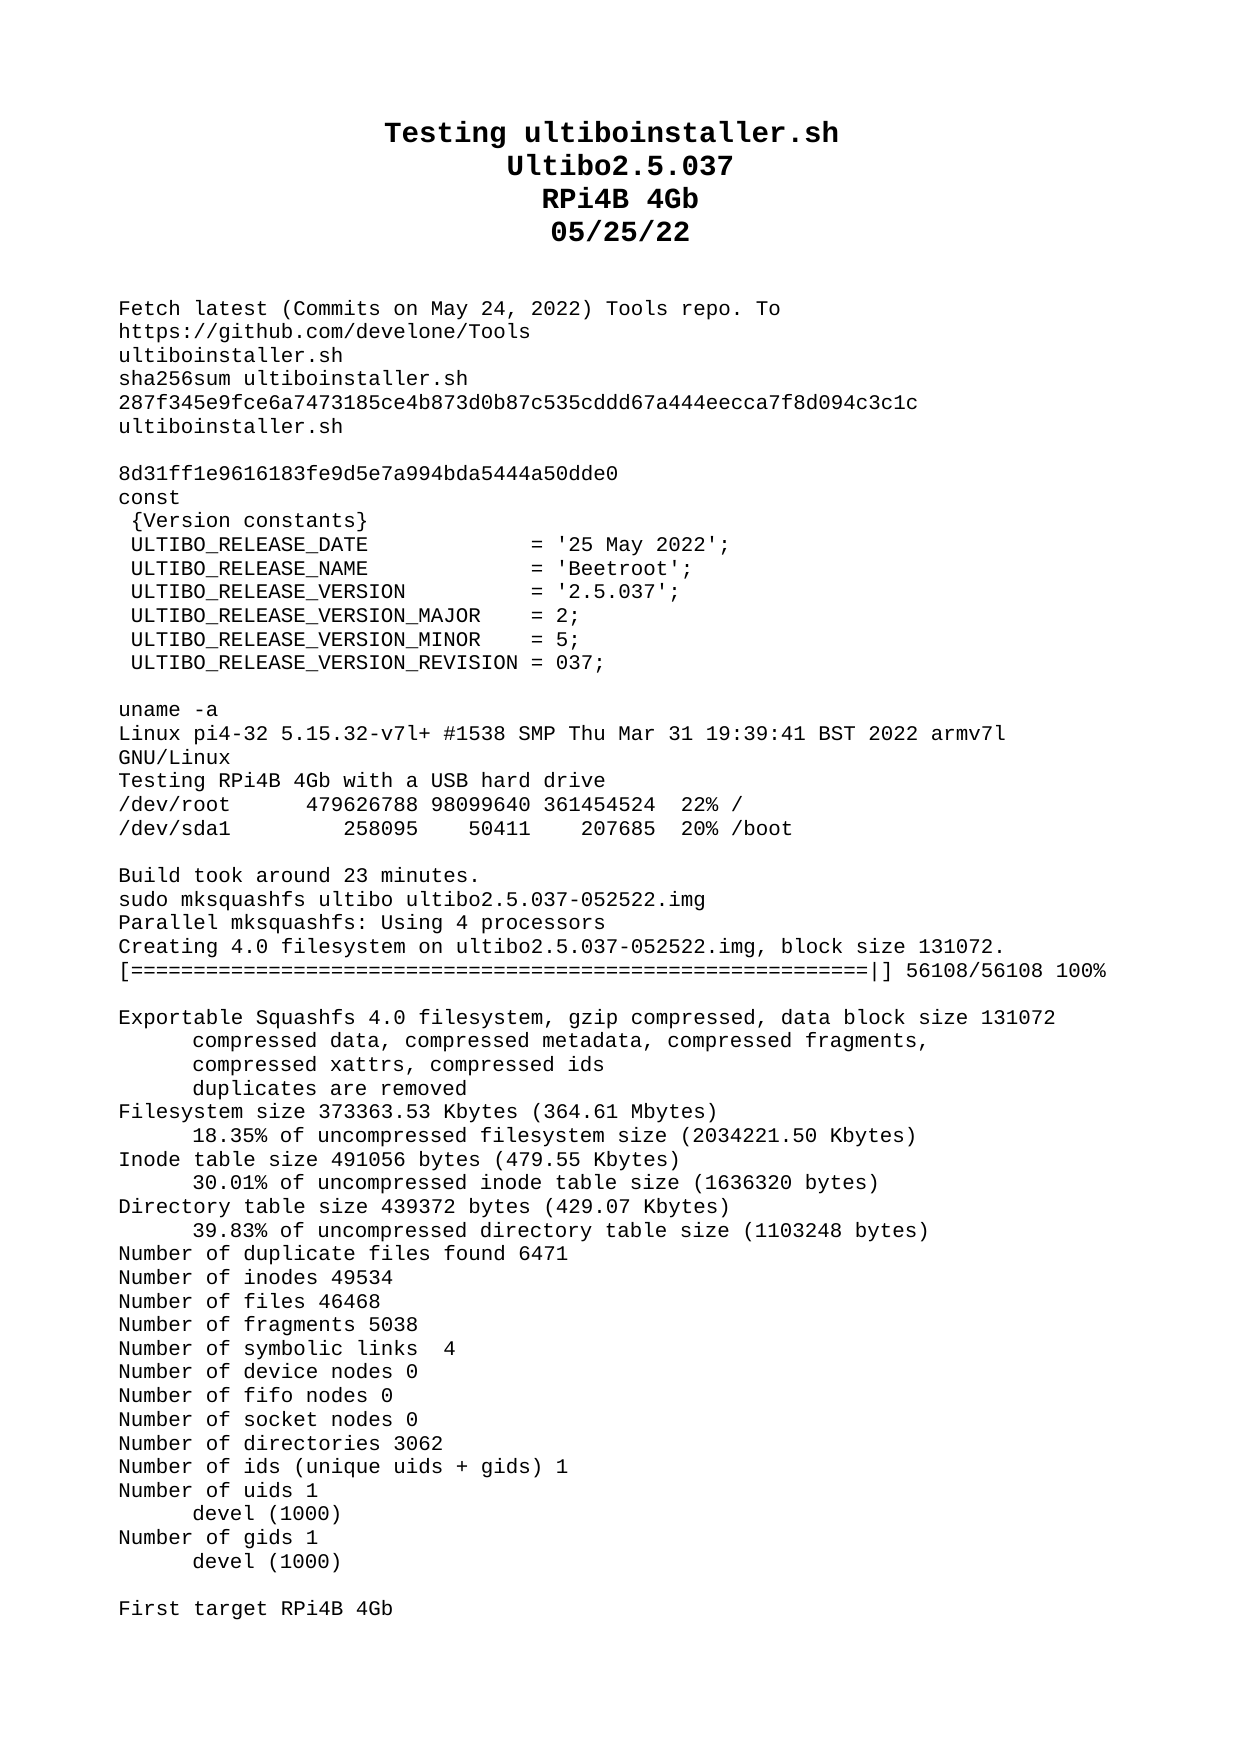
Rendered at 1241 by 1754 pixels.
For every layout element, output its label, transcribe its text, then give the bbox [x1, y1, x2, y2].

text Number of directories 3062 [118, 1432, 1122, 1456]
text Number of inodes 49534 [118, 1267, 1122, 1291]
text Number of fifo nodes 0 [118, 1385, 1122, 1409]
text compressed data, compressed metadata, compressed fragments, [118, 1031, 1122, 1054]
text sudo mksquashfs ultibo ultibo2.5.037-052522.img [118, 889, 1122, 912]
text First target RPi4B 4Gb [118, 1598, 1122, 1622]
text {Version constants} [118, 510, 1122, 534]
text Creating 4.0 filesystem on ultibo2.5.037-052522.img, block size 131072. [118, 936, 1122, 959]
text ULTIBO_RELEASE_VERSION_MAJOR = 2; [118, 605, 1122, 628]
text Number of symbolic links 4 [118, 1338, 1122, 1362]
text Filesystem size 373363.53 Kbytes (364.61 Mbytes) [118, 1101, 1122, 1125]
text Testing RPi4B 4Gb with a USB hard drive [118, 770, 1122, 794]
text 39.83% of uncompressed directory table size (1103248 bytes) [118, 1220, 1122, 1243]
text Testing ultiboinstaller.sh [118, 118, 1122, 151]
text Number of device nodes 0 [118, 1362, 1122, 1385]
text Directory table size 439372 bytes (429.07 Kbytes) [118, 1196, 1122, 1220]
text /dev/sda1 258095 50411 207685 20% /boot [118, 818, 1122, 841]
text Fetch latest (Commits on May 24, 2022) Tools repo. To https://github.com/develone/Tools [118, 297, 1122, 345]
text Number of ids (unique uids + gids) 1 [118, 1456, 1122, 1480]
text sha256sum ultiboinstaller.sh [118, 368, 1122, 392]
text devel (1000) [118, 1551, 1122, 1574]
text devel (1000) [118, 1503, 1122, 1527]
text ULTIBO_RELEASE_VERSION_REVISION = 037; [118, 652, 1122, 676]
text ULTIBO_RELEASE_DATE = '25 May 2022'; [118, 534, 1122, 558]
text ULTIBO_RELEASE_VERSION = '2.5.037'; [118, 581, 1122, 605]
text compressed xattrs, compressed ids [118, 1054, 1122, 1078]
text Exportable Squashfs 4.0 filesystem, gzip compressed, data block size 131072 [118, 1007, 1122, 1031]
text ultiboinstaller.sh [118, 345, 1122, 368]
text duplicates are removed [118, 1078, 1122, 1101]
text 8d31ff1e9616183fe9d5e7a994bda5444a50dde0 [118, 463, 1122, 487]
text ULTIBO_RELEASE_VERSION_MINOR = 5; [118, 628, 1122, 652]
text 18.35% of uncompressed filesystem size (2034221.50 Kbytes) [118, 1125, 1122, 1149]
text Number of gids 1 [118, 1527, 1122, 1551]
text 287f345e9fce6a7473185ce4b873d0b87c535cddd67a444eecca7f8d094c3c1c ultiboinstaller.sh [118, 392, 1122, 439]
text 05/25/22 [118, 217, 1122, 250]
text Build took around 23 minutes. [118, 865, 1122, 889]
text Number of fragments 5038 [118, 1314, 1122, 1338]
text ULTIBO_RELEASE_NAME = 'Beetroot'; [118, 558, 1122, 581]
text Ultibo2.5.037 [118, 151, 1122, 184]
text Number of uids 1 [118, 1480, 1122, 1503]
text Parallel mksquashfs: Using 4 processors [118, 912, 1122, 936]
text Number of socket nodes 0 [118, 1409, 1122, 1432]
text uname -a [118, 699, 1122, 723]
text Number of duplicate files found 6471 [118, 1243, 1122, 1267]
text Linux pi4-32 5.15.32-v7l+ #1538 SMP Thu Mar 31 19:39:41 BST 2022 armv7l GNU/Linux [118, 723, 1122, 770]
text 30.01% of uncompressed inode table size (1636320 bytes) [118, 1172, 1122, 1196]
text /dev/root 479626788 98099640 361454524 22% / [118, 794, 1122, 818]
text Inode table size 491056 bytes (479.55 Kbytes) [118, 1149, 1122, 1172]
text RPi4B 4Gb [118, 184, 1122, 217]
text [===========================================================|] 56108/56108 100% [118, 959, 1122, 983]
text Number of files 46468 [118, 1291, 1122, 1314]
text const [118, 487, 1122, 510]
